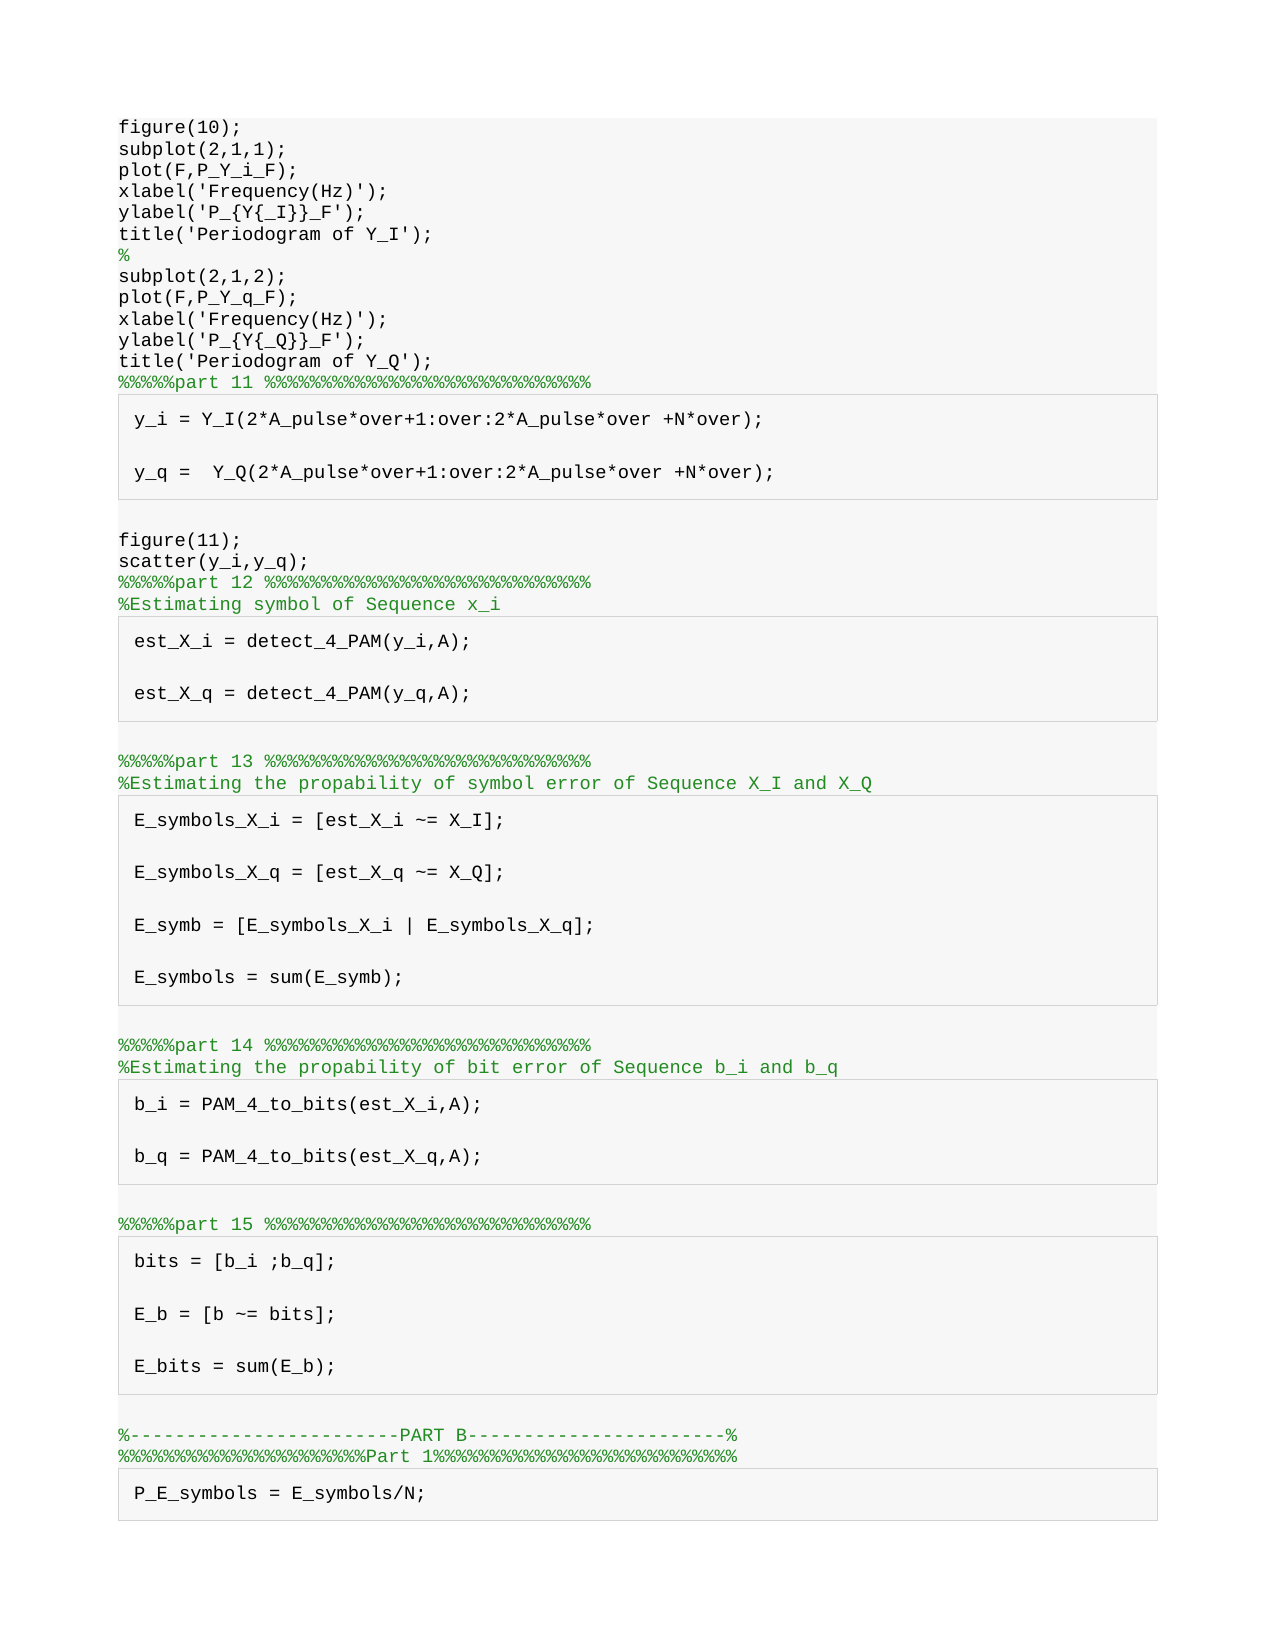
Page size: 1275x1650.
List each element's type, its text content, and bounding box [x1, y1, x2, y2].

text E_bits = sum(E_b); [119, 1341, 1157, 1394]
text figure(11); [118, 531, 1157, 552]
text %%%%%%%%%%%%%%%%%%%%%%Part 1%%%%%%%%%%%%%%%%%%%%%%%%%%% [118, 1447, 1157, 1468]
text E_symbols_X_q = [est_X_q ~= X_Q]; [119, 847, 1157, 884]
text xlabel('Frequency(Hz)'); [118, 182, 1157, 203]
text bits = [b_i ;b_q]; [119, 1237, 1157, 1273]
text plot(F,P_Y_i_F); [118, 161, 1157, 182]
text %Estimating the propability of bit error of Sequence b_i and b_q [118, 1057, 1157, 1079]
text E_b = [b ~= bits]; [119, 1289, 1157, 1326]
text b_i = PAM_4_to_bits(est_X_i,A); [119, 1080, 1157, 1116]
text %------------------------PART B-----------------------% [118, 1425, 1157, 1447]
text E_symbols_X_i = [est_X_i ~= X_I]; [119, 796, 1157, 832]
text y_i = Y_I(2*A_pulse*over+1:over:2*A_pulse*over +N*over); [119, 395, 1157, 431]
text %%%%%part 12 %%%%%%%%%%%%%%%%%%%%%%%%%%%%% [118, 573, 1157, 594]
text % [118, 246, 1157, 267]
text ylabel('P_{Y{_I}}_F'); [118, 203, 1157, 224]
text est_X_i = detect_4_PAM(y_i,A); [119, 617, 1157, 653]
text %%%%%part 15 %%%%%%%%%%%%%%%%%%%%%%%%%%%%% [118, 1215, 1157, 1236]
text est_X_q = detect_4_PAM(y_q,A); [119, 668, 1157, 721]
text b_q = PAM_4_to_bits(est_X_q,A); [119, 1131, 1157, 1184]
text subplot(2,1,1); [118, 139, 1157, 161]
text P_E_symbols = E_symbols/N; [119, 1469, 1157, 1520]
text figure(10); [118, 118, 1157, 139]
text %Estimating symbol of Sequence x_i [118, 594, 1157, 616]
text xlabel('Frequency(Hz)'); [118, 309, 1157, 331]
text y_q = Y_Q(2*A_pulse*over+1:over:2*A_pulse*over +N*over); [119, 447, 1157, 499]
text %%%%%part 14 %%%%%%%%%%%%%%%%%%%%%%%%%%%%% [118, 1036, 1157, 1057]
text subplot(2,1,2); [118, 267, 1157, 288]
text ylabel('P_{Y{_Q}}_F'); [118, 331, 1157, 352]
text %%%%%part 11 %%%%%%%%%%%%%%%%%%%%%%%%%%%%% [118, 373, 1157, 394]
text scatter(y_i,y_q); [118, 552, 1157, 573]
text E_symb = [E_symbols_X_i | E_symbols_X_q]; [119, 900, 1157, 937]
text %Estimating the propability of symbol error of Sequence X_I and X_Q [118, 773, 1157, 795]
text %%%%%part 13 %%%%%%%%%%%%%%%%%%%%%%%%%%%%% [118, 752, 1157, 773]
text title('Periodogram of Y_Q'); [118, 352, 1157, 373]
text E_symbols = sum(E_symb); [119, 952, 1157, 1005]
text plot(F,P_Y_q_F); [118, 288, 1157, 309]
text title('Periodogram of Y_I'); [118, 224, 1157, 246]
